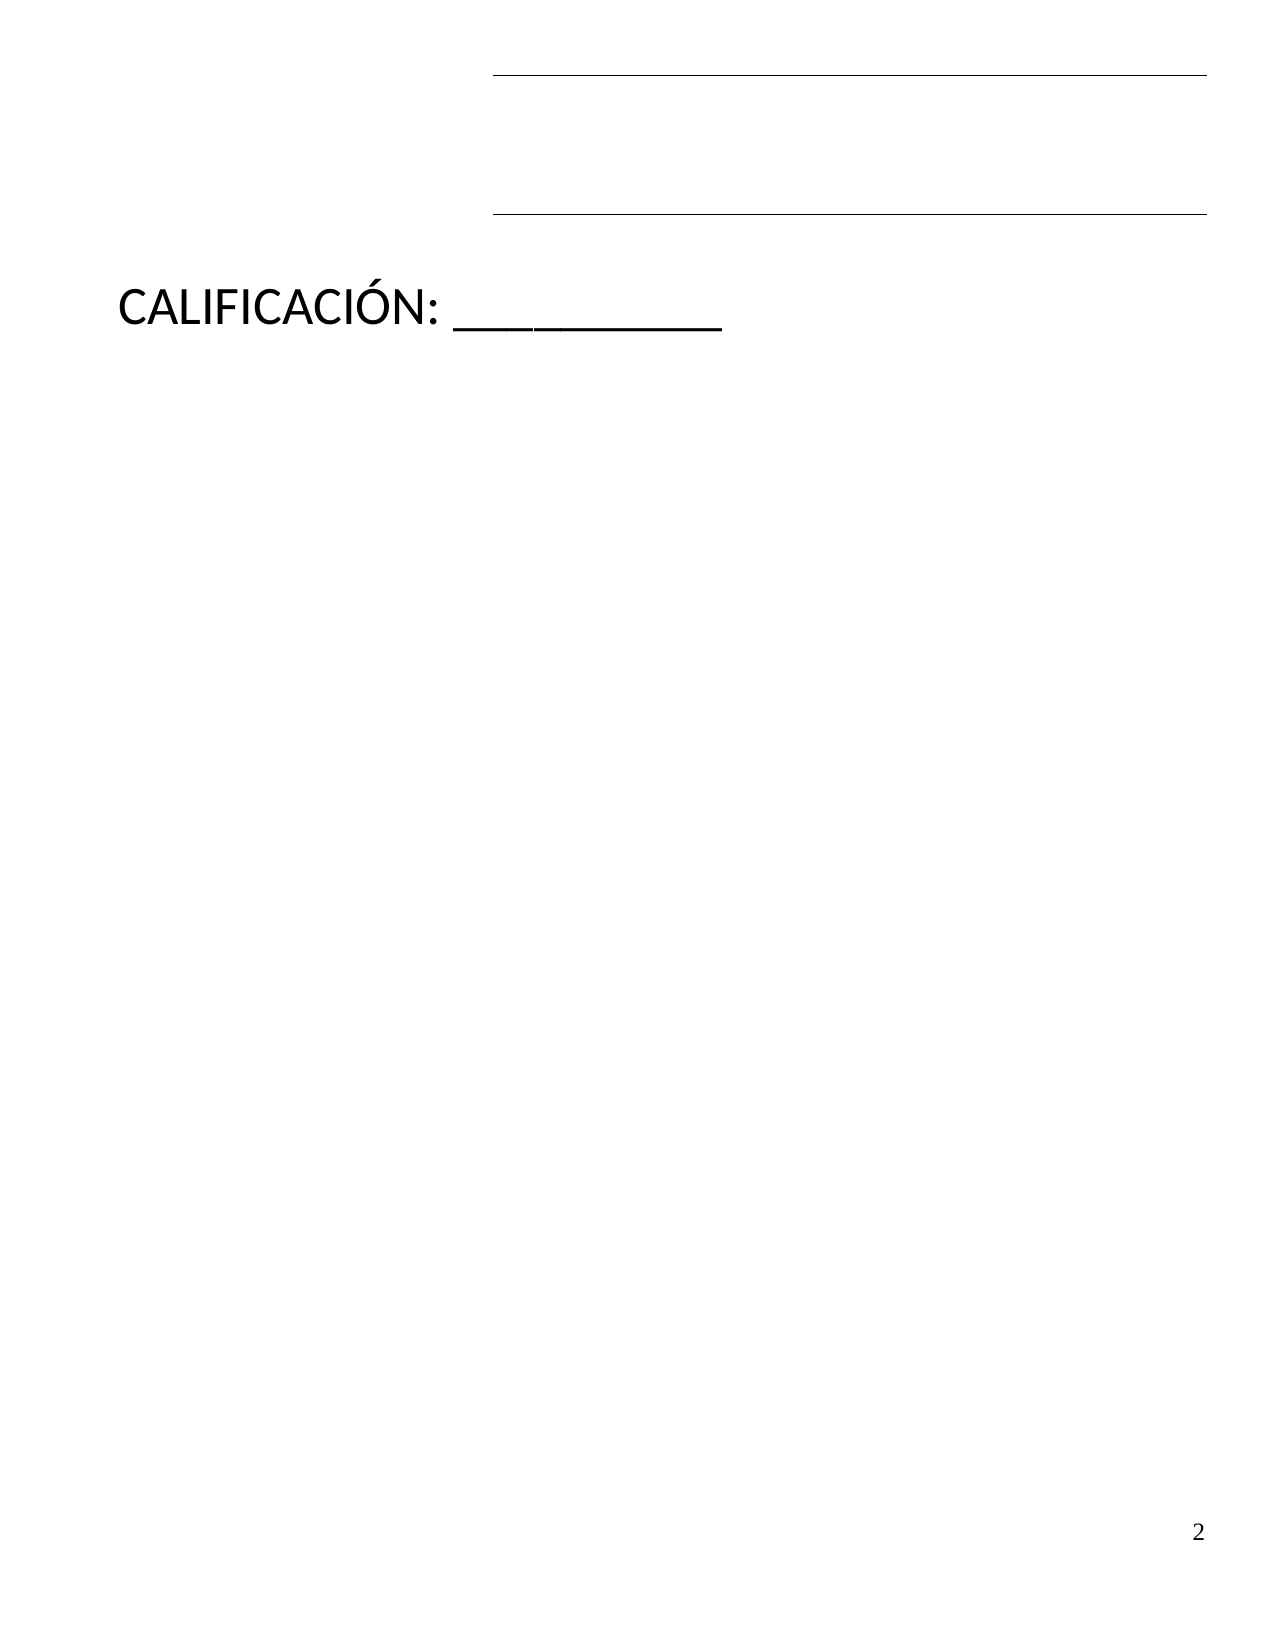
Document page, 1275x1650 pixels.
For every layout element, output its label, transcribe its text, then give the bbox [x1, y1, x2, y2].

table_cell [493, 76, 1207, 214]
table_cell [118, 75, 493, 214]
text CALIFICACIÓN: __________ [118, 272, 1205, 338]
